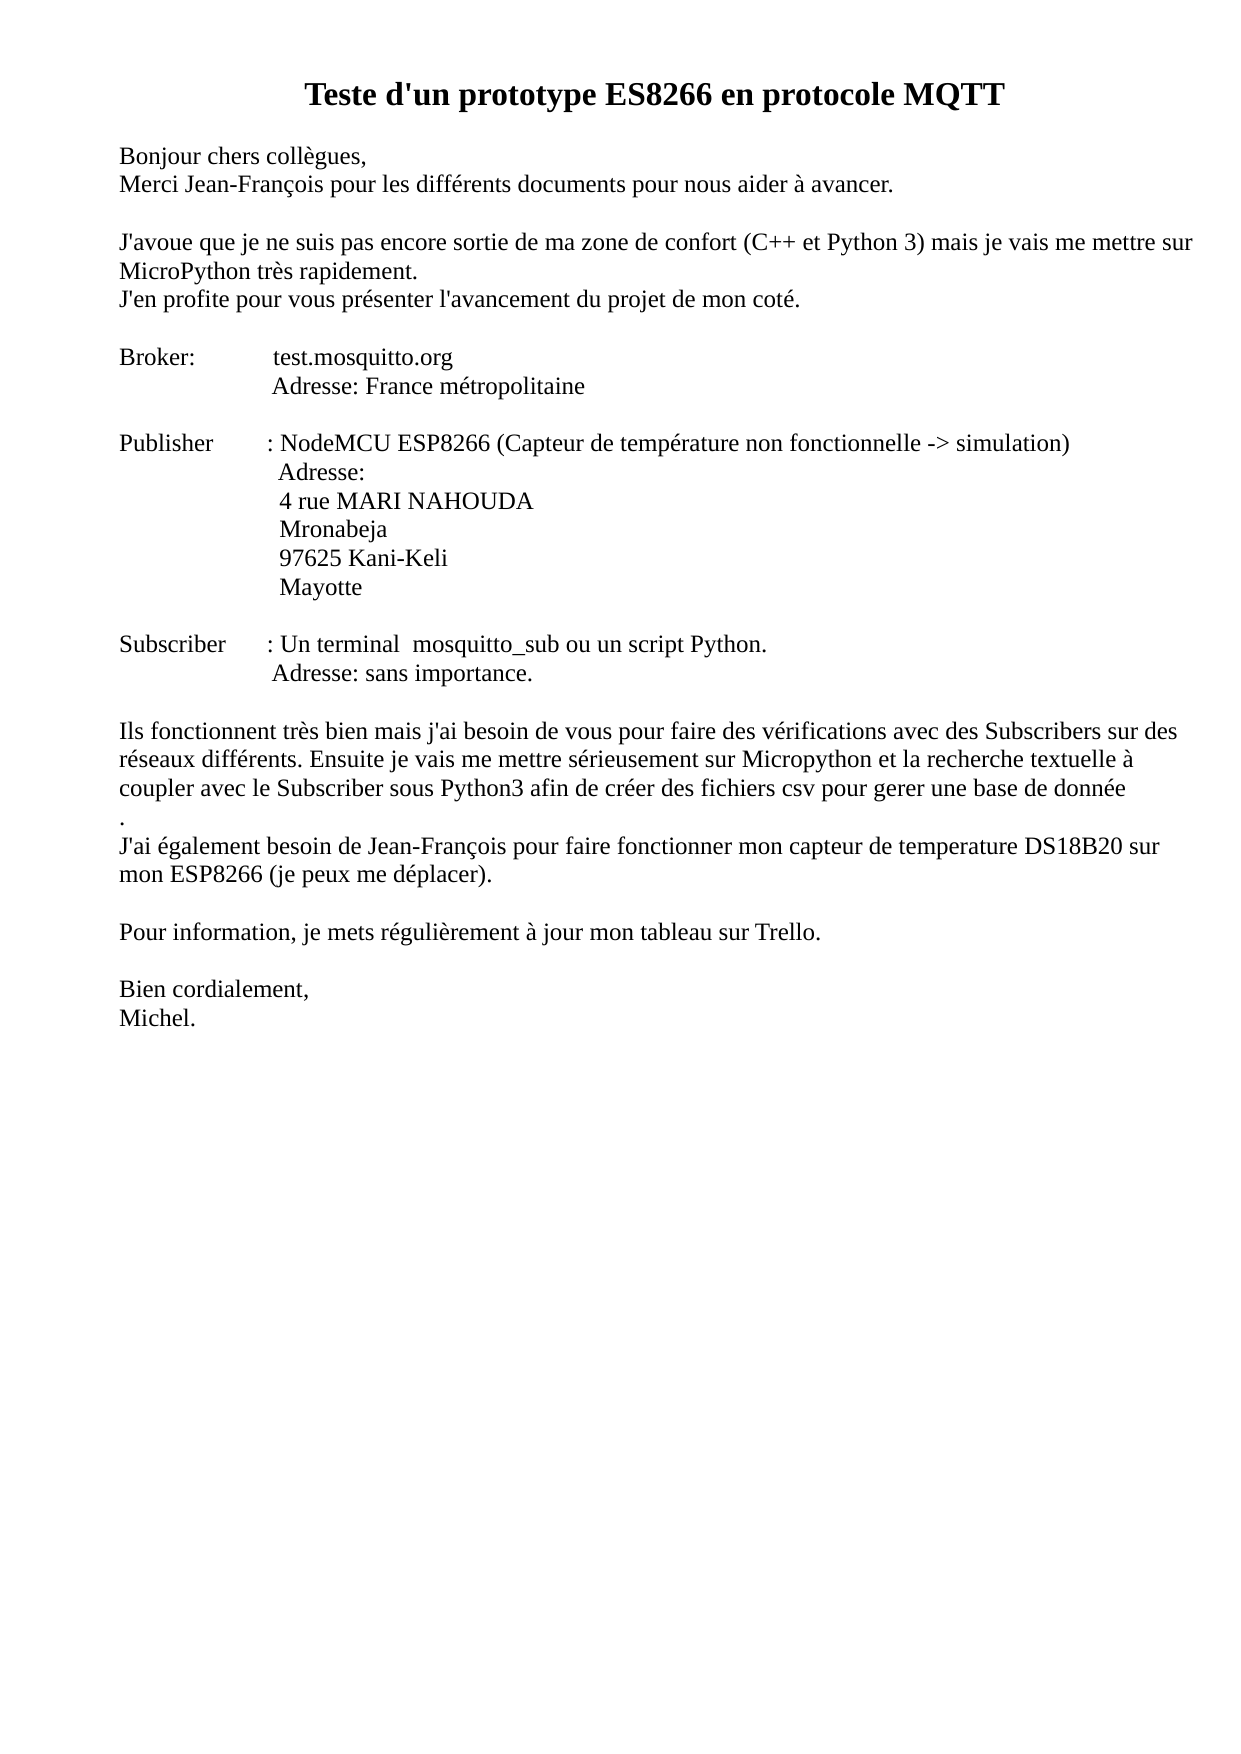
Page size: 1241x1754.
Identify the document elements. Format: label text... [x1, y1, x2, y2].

text Adresse: sans importance. [45, 658, 1196, 687]
text Mronabeja [45, 514, 1196, 543]
text Merci Jean-François pour les différents documents pour nous aider à avancer. [45, 169, 1196, 198]
text J'en profite pour vous présenter l'avancement du projet de mon coté. [45, 284, 1196, 313]
text J'avoue que je ne suis pas encore sortie de ma zone de confort (C++ et Python 3) mais je vais me mettre sur MicroPython très rapidement. [45, 227, 1196, 284]
text Publisher : NodeMCU ESP8266 (Capteur de température non fonctionnelle -> simulation) [45, 428, 1196, 457]
text Ils fonctionnent très bien mais j'ai besoin de vous pour faire des vérifications avec des Subscribers sur des réseaux différents. Ensuite je vais me mettre sérieusement sur Micropython et la recherche textuelle à coupler avec le Subscriber sous Python3 afin de créer des fichiers csv pour gerer une base de donnée [45, 716, 1196, 802]
text Adresse: [45, 457, 1196, 486]
text . [45, 802, 1196, 831]
text Bonjour chers collègues, [45, 141, 1196, 169]
text Broker: test.mosquitto.org [45, 342, 1196, 371]
text Michel. [45, 1003, 1196, 1032]
text 4 rue MARI NAHOUDA [45, 486, 1196, 514]
text Pour information, je mets régulièrement à jour mon tableau sur Trello. [45, 917, 1196, 946]
text Subscriber : Un terminal mosquitto_sub ou un script Python. [45, 629, 1196, 658]
text 97625 Kani-Keli [45, 543, 1196, 572]
text Mayotte [45, 572, 1196, 601]
text Bien cordialement, [45, 974, 1196, 1003]
list Teste d'un prototype ES8266 en protocole MQTT [82, 74, 1196, 112]
text J'ai également besoin de Jean-François pour faire fonctionner mon capteur de temperature DS18B20 sur mon ESP8266 (je peux me déplacer). [45, 831, 1196, 888]
text Adresse: France métropolitaine [45, 371, 1196, 399]
